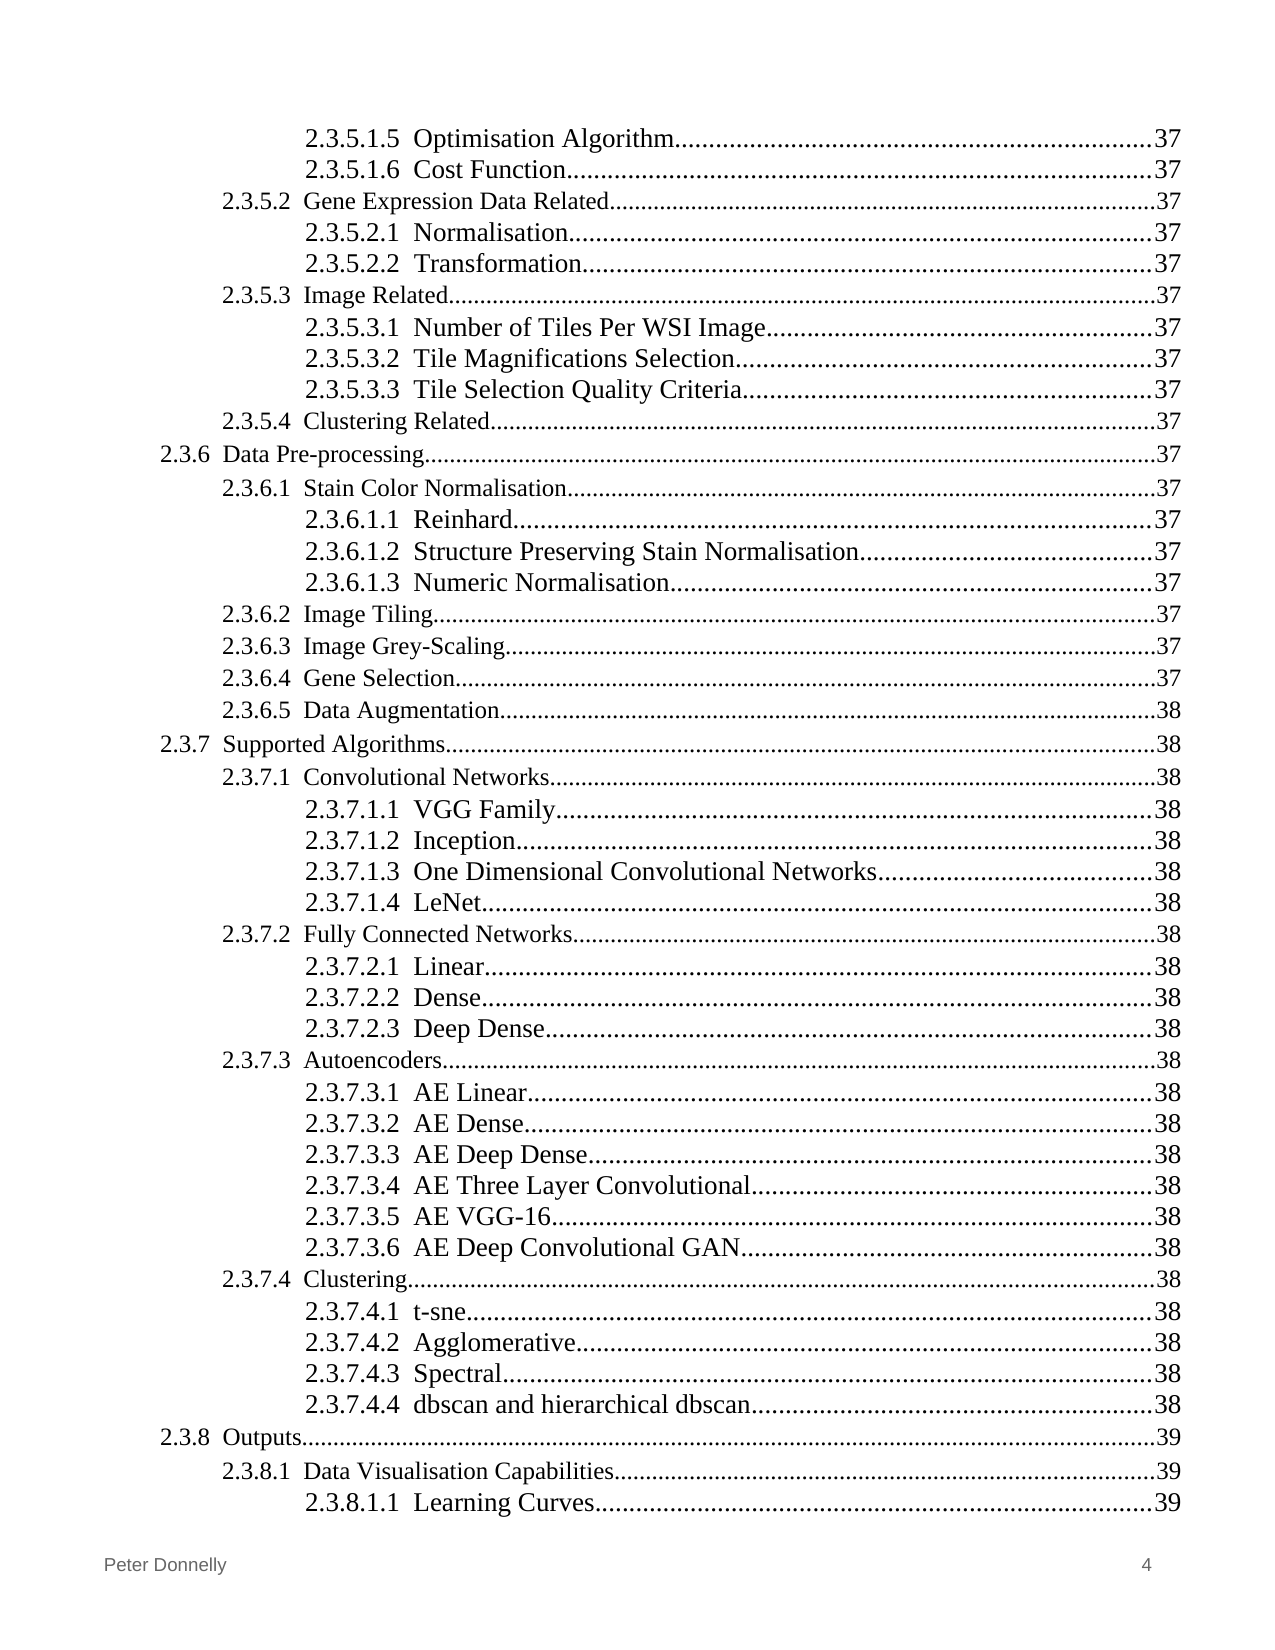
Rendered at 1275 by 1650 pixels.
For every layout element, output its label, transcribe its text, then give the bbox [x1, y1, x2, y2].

text 2.3.6.1 Stain Color Normalisation 37 [216, 473, 1181, 502]
text 2.3.5.3.2 Tile Magnifications Selection 37 [298, 342, 1181, 373]
text 2.3.7.3.4 AE Three Layer Convolutional 38 [298, 1169, 1181, 1200]
text 2.3.7.4.2 Agglomerative 38 [298, 1326, 1181, 1357]
text 2.3.5.3.1 Number of Tiles Per WSI Image 37 [298, 311, 1181, 342]
text 2.3.7.3.1 AE Linear 38 [298, 1076, 1181, 1107]
text 2.3.7.4.4 dbscan and hierarchical dbscan 38 [298, 1388, 1181, 1419]
text 2.3.5.1.5 Optimisation Algorithm 37 [298, 122, 1181, 153]
text 2.3.6.5 Data Augmentation 38 [216, 696, 1181, 724]
text 2.3.5.3.3 Tile Selection Quality Criteria 37 [298, 373, 1181, 404]
text 2.3.7.1.4 LeNet 38 [298, 886, 1181, 918]
text 2.3.7.2.2 Dense 38 [298, 981, 1181, 1012]
text 2.3.5.2 Gene Expression Data Related 37 [216, 186, 1181, 214]
text 2.3.7.2 Fully Connected Networks 38 [216, 919, 1181, 948]
text 2.3.7.3 Autoencoders 38 [216, 1045, 1181, 1074]
text 2.3.7.4 Clustering 38 [216, 1264, 1181, 1293]
text 2.3.7.1.2 Inception 38 [298, 824, 1181, 855]
text 2.3.6 Data Pre-processing 37 [154, 439, 1181, 468]
text 2.3.7.3.2 AE Dense 38 [298, 1107, 1181, 1138]
text 2.3.6.1.2 Structure Preserving Stain Normalisation 37 [298, 535, 1181, 566]
text 2.3.6.1.3 Numeric Normalisation 37 [298, 566, 1181, 597]
text 2.3.7.3.5 AE VGG-16 38 [298, 1200, 1181, 1231]
text 2.3.5.2.1 Normalisation 37 [298, 216, 1181, 247]
text 2.3.5.4 Clustering Related 37 [216, 406, 1181, 435]
text 2.3.7.3.6 AE Deep Convolutional GAN 38 [298, 1231, 1181, 1262]
text 2.3.6.1.1 Reinhard 37 [298, 503, 1181, 535]
text 2.3.6.2 Image Tiling 37 [216, 599, 1181, 627]
text 2.3.6.3 Image Grey-Scaling 37 [216, 631, 1181, 660]
text 2.3.5.2.2 Transformation 37 [298, 247, 1181, 279]
text 2.3.7.2.1 Linear 38 [298, 950, 1181, 981]
text 2.3.7.3.3 AE Deep Dense 38 [298, 1138, 1181, 1169]
text 2.3.7.2.3 Deep Dense 38 [298, 1012, 1181, 1043]
text 2.3.7 Supported Algorithms 38 [154, 729, 1181, 758]
text 2.3.8.1.1 Learning Curves 39 [298, 1486, 1181, 1517]
text 2.3.7.1 Convolutional Networks 38 [216, 762, 1181, 791]
text 2.3.8 Outputs 39 [154, 1422, 1181, 1451]
text 2.3.7.1.1 VGG Family 38 [298, 793, 1181, 824]
text 2.3.7.4.1 t-sne 38 [298, 1295, 1181, 1326]
text 2.3.7.1.3 One Dimensional Convolutional Networks 38 [298, 855, 1181, 886]
text 2.3.5.3 Image Related 37 [216, 280, 1181, 309]
text 2.3.5.1.6 Cost Function 37 [298, 153, 1181, 184]
text 2.3.6.4 Gene Selection 37 [216, 663, 1181, 692]
text 2.3.7.4.3 Spectral 38 [298, 1357, 1181, 1388]
text 2.3.8.1 Data Visualisation Capabilities 39 [216, 1456, 1181, 1484]
